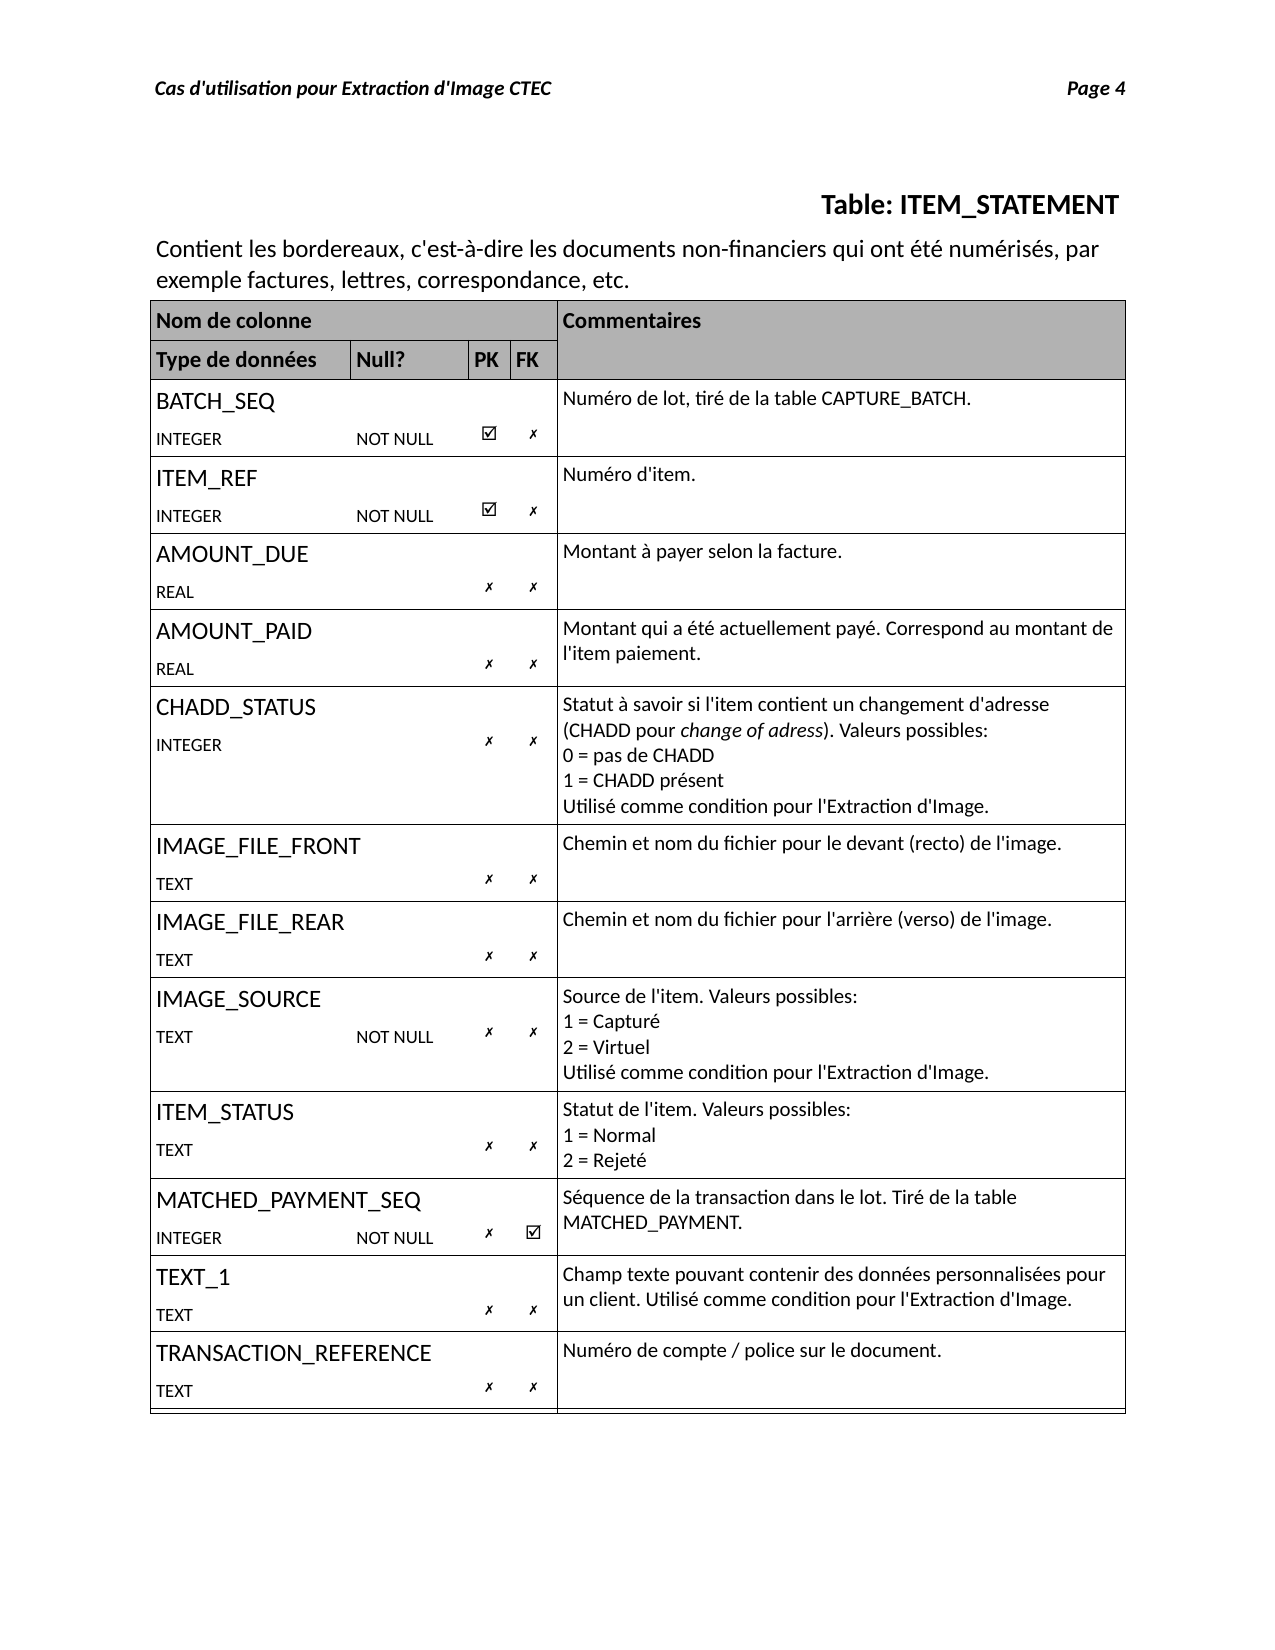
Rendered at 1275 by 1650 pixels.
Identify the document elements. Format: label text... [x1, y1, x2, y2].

table_cell [350, 1297, 468, 1331]
table_cell [151, 1409, 350, 1413]
table_header Table: ITEM_STATEMENT [150, 181, 1125, 228]
table_cell O [469, 575, 510, 609]
table_cell Statut à savoir si l'item contient un changement d'adresse (CHADD pour change of adress). Valeurs possibles: 0 = pas de CHADD 1 = CHADD présent Utilisé comme condition pour l'Extraction d'Image. [558, 687, 1125, 824]
table_cell IMAGE_FILE_FRONT [151, 825, 557, 866]
table_cell [350, 943, 468, 977]
table_cell [350, 866, 468, 901]
table_cell O [510, 943, 557, 977]
table_cell TEXT [151, 943, 350, 977]
table_cell O [510, 1133, 557, 1178]
table_cell INTEGER [151, 421, 350, 456]
table_cell IMAGE_FILE_REAR [151, 902, 557, 943]
table_cell Montant qui a été actuellement payé. Correspond au montant de l'item paiement. [558, 610, 1125, 686]
table_cell TEXT [151, 1133, 350, 1178]
table_cell TEXT_1 [151, 1256, 557, 1297]
table_cell INTEGER [151, 1220, 350, 1255]
table_cell Chemin et nom du fichier pour l'arrière (verso) de l'image. [558, 902, 1125, 977]
table_cell TRANSACTION_REFERENCE [151, 1332, 557, 1373]
table_cell O [510, 651, 557, 686]
table_cell [469, 1409, 510, 1413]
table_cell BATCH_SEQ [151, 380, 557, 421]
table_cell [350, 651, 468, 686]
table_cell Statut de l'item. Valeurs possibles: 1 = Normal 2 = Rejeté [558, 1092, 1125, 1178]
table_cell O [469, 1220, 510, 1255]
table_cell TEXT [151, 1297, 350, 1331]
table_cell O [510, 1374, 557, 1408]
table_cell O [510, 1297, 557, 1331]
table_cell TEXT [151, 1374, 350, 1408]
table_cell R [469, 498, 510, 532]
table_cell O [510, 575, 557, 609]
table_cell Chemin et nom du fichier pour le devant (recto) de l'image. [558, 825, 1125, 901]
table_cell Commentaires [558, 301, 1125, 379]
table_cell NOT NULL [350, 498, 468, 532]
table_cell Source de l'item. Valeurs possibles: 1 = Capturé 2 = Virtuel Utilisé comme condition pour l'Extraction d'Image. [558, 978, 1125, 1091]
table_cell R [510, 1220, 557, 1255]
table_cell [558, 1409, 1125, 1413]
table_cell Séquence de la transaction dans le lot. Tiré de la table MATCHED_PAYMENT. [558, 1179, 1125, 1255]
table_cell O [510, 866, 557, 901]
table_cell ITEM_STATUS [151, 1092, 557, 1133]
table_cell [510, 1409, 557, 1413]
table_cell O [469, 728, 510, 824]
table_cell O [469, 651, 510, 686]
table_cell CHADD_STATUS [151, 687, 557, 728]
table_cell [350, 728, 468, 824]
table_cell O [469, 1133, 510, 1178]
table_cell PK [469, 341, 510, 379]
table_cell O [510, 498, 557, 532]
table_cell NOT NULL [350, 421, 468, 456]
table_cell O [510, 421, 557, 456]
table_cell REAL [151, 651, 350, 686]
table_cell FK [511, 341, 557, 379]
table_cell Montant à payer selon la facture. [558, 534, 1125, 609]
table_cell Contient les bordereaux, c'est-à-dire les documents non-financiers qui ont été numérisés, par exemple factures, lettres, correspondance, etc. [150, 228, 1125, 300]
table_cell AMOUNT_DUE [151, 534, 557, 574]
table_cell Nom de colonne [151, 301, 557, 340]
table_cell Type de données [151, 341, 350, 379]
table_cell IMAGE_SOURCE [151, 978, 557, 1019]
table_cell TEXT [151, 1019, 350, 1091]
table_cell [350, 1374, 468, 1408]
table_cell O [510, 1019, 557, 1091]
table_cell ITEM_REF [151, 457, 557, 498]
table_cell O [510, 728, 557, 824]
table_cell MATCHED_PAYMENT_SEQ [151, 1179, 557, 1220]
table_cell Numéro de lot, tiré de la table CAPTURE_BATCH. [558, 380, 1125, 456]
table_cell Champ texte pouvant contenir des données personnalisées pour un client. Utilisé comme condition pour l'Extraction d'Image. [558, 1256, 1125, 1331]
table_cell AMOUNT_PAID [151, 610, 557, 651]
table_cell O [469, 943, 510, 977]
table_cell [350, 575, 468, 609]
table_cell INTEGER [151, 728, 350, 824]
table_cell [350, 1133, 468, 1178]
table_cell TEXT [151, 866, 350, 901]
table_cell Null? [351, 341, 468, 379]
table_cell NOT NULL [350, 1220, 468, 1255]
table_cell REAL [151, 575, 350, 609]
table_cell O [469, 866, 510, 901]
table_cell [350, 1409, 468, 1413]
table_cell INTEGER [151, 498, 350, 532]
table_cell O [469, 1297, 510, 1331]
table_cell Numéro de compte / police sur le document. [558, 1332, 1125, 1408]
table_cell O [469, 1019, 510, 1091]
table_cell R [469, 421, 510, 456]
table_cell Numéro d'item. [558, 457, 1125, 532]
table_cell O [469, 1374, 510, 1408]
table_cell NOT NULL [350, 1019, 468, 1091]
